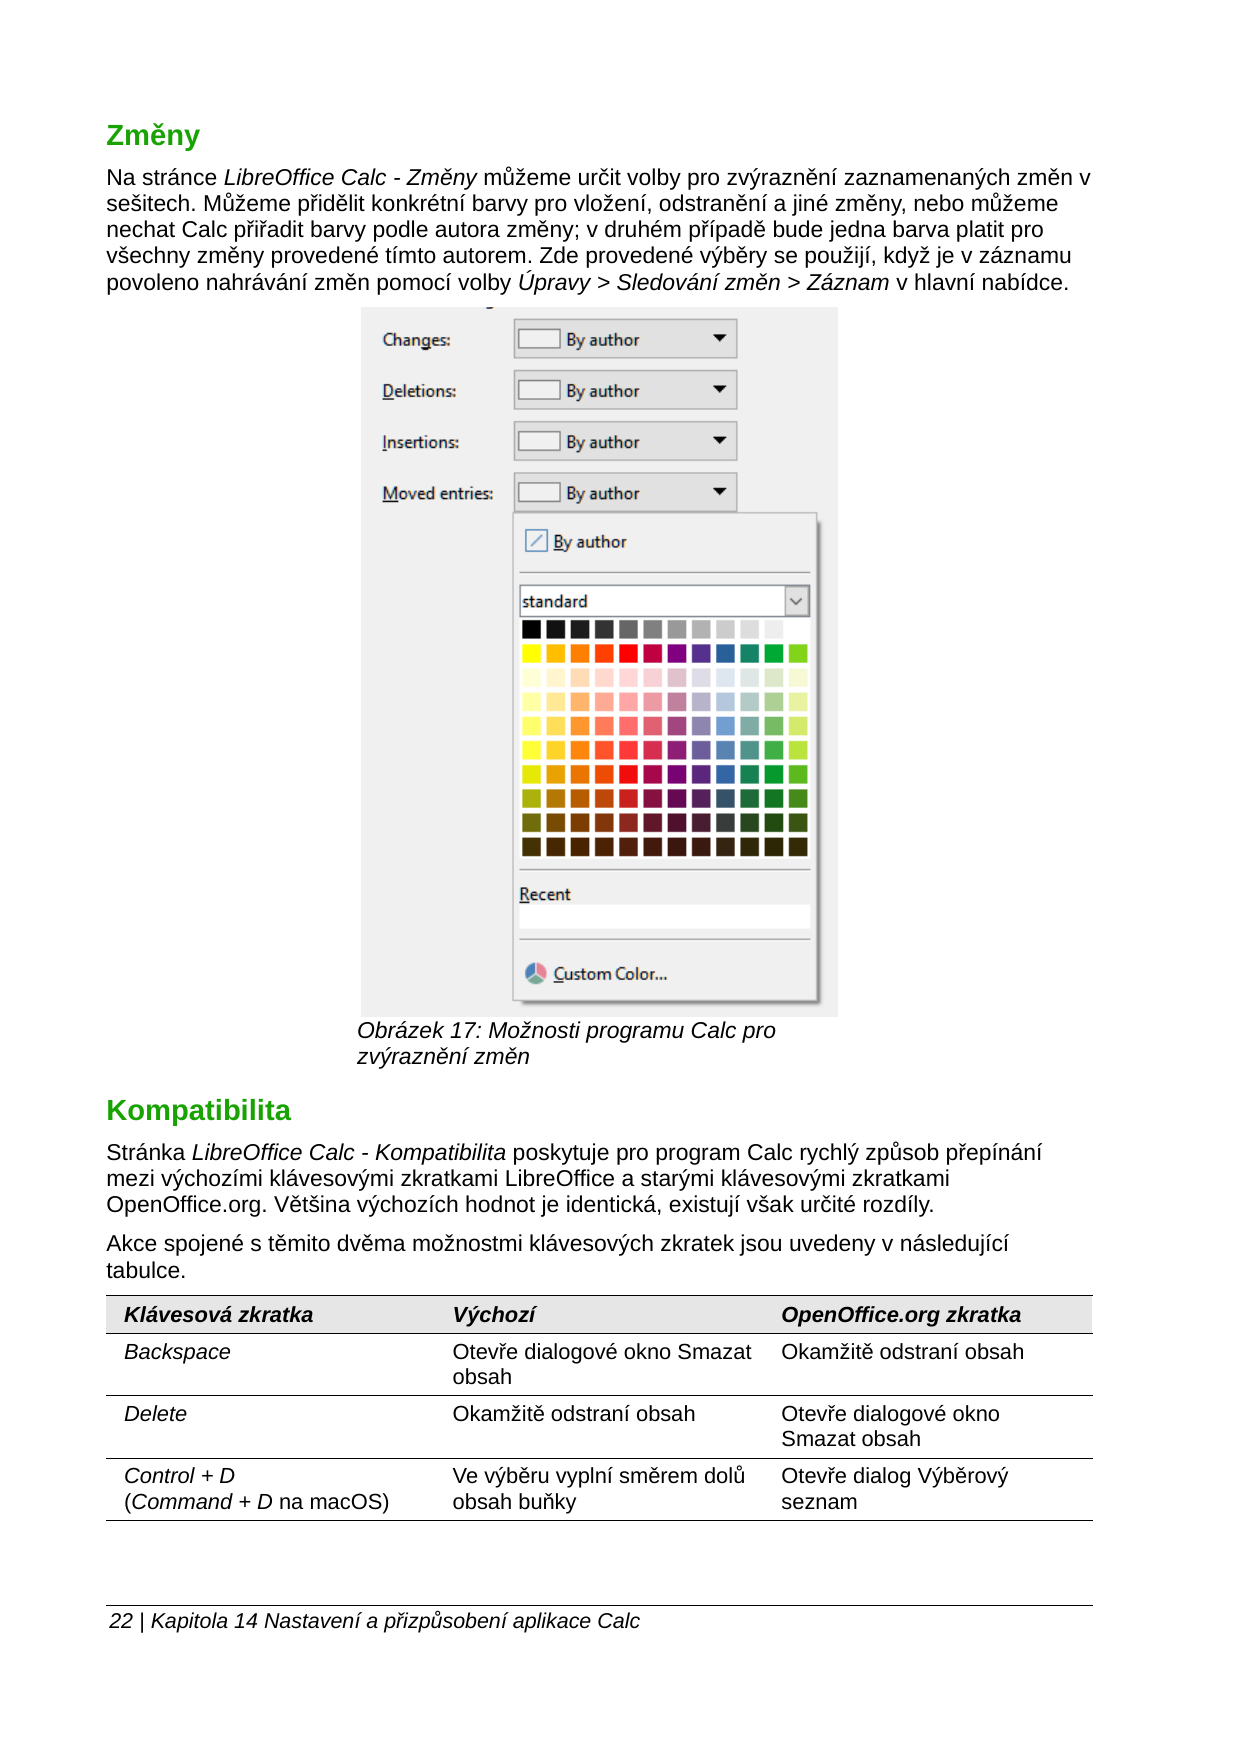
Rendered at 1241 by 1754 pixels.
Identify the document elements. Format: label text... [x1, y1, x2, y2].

table_cell Delete [106, 1396, 435, 1457]
table_cell Backspace [106, 1334, 435, 1395]
table_cell Otevře dialogové okno Smazat obsah [435, 1334, 764, 1395]
table_cell Otevře dialog Výběrový seznam [764, 1459, 1092, 1520]
text Obrázek 17: Možnosti programu Calc pro zvýraznění změn [357, 308, 842, 1070]
subtitle Kompatibilita [106, 1093, 1093, 1127]
table_header Klávesová zkratka [106, 1296, 435, 1333]
table_header OpenOffice.org zkratka [764, 1296, 1092, 1333]
text Akce spojené s těmito dvěma možnostmi klávesových zkratek jsou uvedeny v následující tabulce. [106, 1230, 1093, 1283]
subtitle Změny [106, 118, 1093, 152]
text Na stránce LibreOffice Calc - Změny můžeme určit volby pro zvýraznění zaznamenaných změn v sešitech. Můžeme přidělit konkrétní barvy pro vložení, odstranění a jiné změny, nebo můžeme nechat Calc přiřadit barvy podle autora změny; v druhém případě bude jedna barva platit pro všechny změny provedené tímto autorem. Zde provedené výběry se použijí, když je v záznamu povoleno nahrávání změn pomocí volby Úpravy > Sledování změn > Záznam v hlavní nabídce. [106, 163, 1093, 295]
table_cell Okamžitě odstraní obsah [435, 1396, 764, 1457]
picture [360, 307, 838, 1017]
table_cell Okamžitě odstraní obsah [764, 1334, 1092, 1395]
table_cell Control + D (Command + D na macOS) [106, 1459, 435, 1520]
table_header Výchozí [435, 1296, 764, 1333]
text Stránka LibreOffice Calc - Kompatibilita poskytuje pro program Calc rychlý způsob přepínání mezi výchozími klávesovými zkratkami LibreOffice a starými klávesovými zkratkami OpenOffice.org. Většina výchozích hodnot je identická, existují však určité rozdíly. [106, 1139, 1093, 1218]
table_cell Ve výběru vyplní směrem dolů obsah buňky [435, 1459, 764, 1520]
table_cell Otevře dialogové okno Smazat obsah [764, 1396, 1092, 1457]
